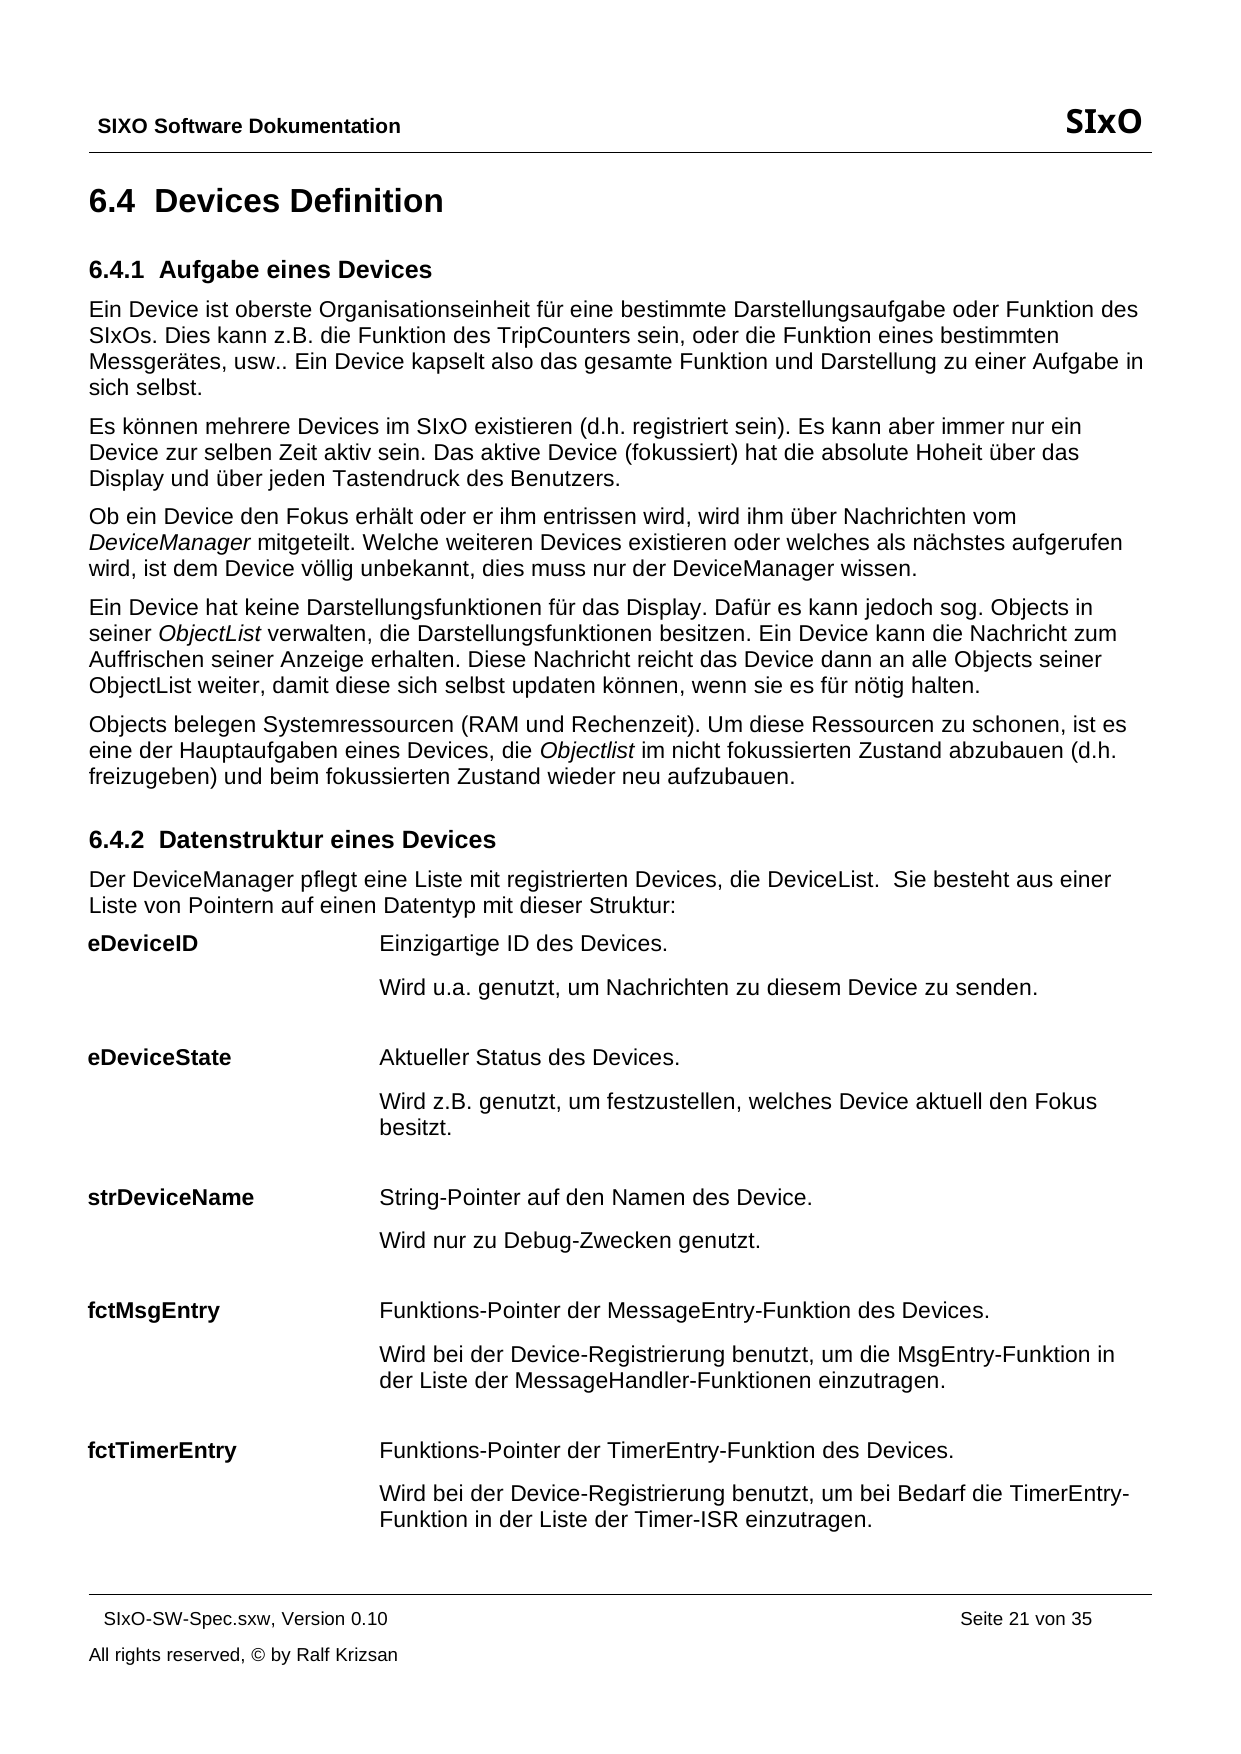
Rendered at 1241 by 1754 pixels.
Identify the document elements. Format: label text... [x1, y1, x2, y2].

table_header eDeviceID [87, 931, 379, 1044]
text Ob ein Device den Fokus erhält oder er ihm entrissen wird, wird ihm über Nachrichten vom DeviceManager mitgeteilt. Welche weiteren Devices existieren oder welches als nächstes aufgerufen wird, ist dem Device völlig unbekannt, dies muss nur der DeviceManager wissen. [88, 504, 1152, 582]
subtitle Aufgabe eines Devices [88, 256, 1152, 284]
subtitle Devices Definition [88, 182, 1152, 219]
table_cell fctMsgEntry [87, 1298, 379, 1437]
table_cell eDeviceState [87, 1044, 379, 1184]
text Ein Device ist oberste Organisationseinheit für eine bestimmte Darstellungsaufgabe oder Funktion des SIxOs. Dies kann z.B. die Funktion des TripCounters sein, oder die Funktion eines bestimmten Messgerätes, usw.. Ein Device kapselt also das gesamte Funktion und Darstellung zu einer Aufgabe in sich selbst. [88, 296, 1152, 401]
text Ein Device hat keine Darstellungsfunktionen für das Display. Dafür es kann jedoch sog. Objects in seiner ObjectList verwalten, die Darstellungsfunktionen besitzen. Ein Device kann die Nachricht zum Auffrischen seiner Anzeige erhalten. Diese Nachricht reicht das Device dann an alle Objects seiner ObjectList weiter, damit diese sich selbst updaten können, wenn sie es für nötig halten. [88, 594, 1152, 698]
table_cell Funktions-Pointer der TimerEntry-Funktion des Devices. Wird bei der Device-Registrierung benutzt, um bei Bedarf die TimerEntry-Funktion in der Liste der Timer-ISR einzutragen. [379, 1437, 1152, 1533]
table_cell strDeviceName [87, 1184, 379, 1297]
table_cell Aktueller Status des Devices. Wird z.B. genutzt, um festzustellen, welches Device aktuell den Fokus besitzt. [379, 1044, 1152, 1184]
text Objects belegen Systemressourcen (RAM und Rechenzeit). Um diese Ressourcen zu schonen, ist es eine der Hauptaufgaben eines Devices, die Objectlist im nicht fokussierten Zustand abzubauen (d.h. freizugeben) und beim fokussierten Zustand wieder neu aufzubauen. [88, 711, 1152, 789]
table_cell fctTimerEntry [87, 1437, 379, 1533]
subtitle Datenstruktur eines Devices [88, 826, 1152, 854]
table_cell Funktions-Pointer der MessageEntry-Funktion des Devices. Wird bei der Device-Registrierung benutzt, um die MsgEntry-Funktion in der Liste der MessageHandler-Funktionen einzutragen. [379, 1298, 1152, 1437]
text Der DeviceManager pflegt eine Liste mit registrierten Devices, die DeviceList. Sie besteht aus einer Liste von Pointern auf einen Datentyp mit dieser Struktur: [88, 866, 1152, 918]
text Es können mehrere Devices im SIxO existieren (d.h. registriert sein). Es kann aber immer nur ein Device zur selben Zeit aktiv sein. Das aktive Device (fokussiert) hat die absolute Hoheit über das Display und über jeden Tastendruck des Benutzers. [88, 413, 1152, 491]
table_cell String-Pointer auf den Namen des Device. Wird nur zu Debug-Zwecken genutzt. [379, 1184, 1152, 1297]
table_header Einzigartige ID des Devices. Wird u.a. genutzt, um Nachrichten zu diesem Device zu senden. [379, 931, 1152, 1044]
